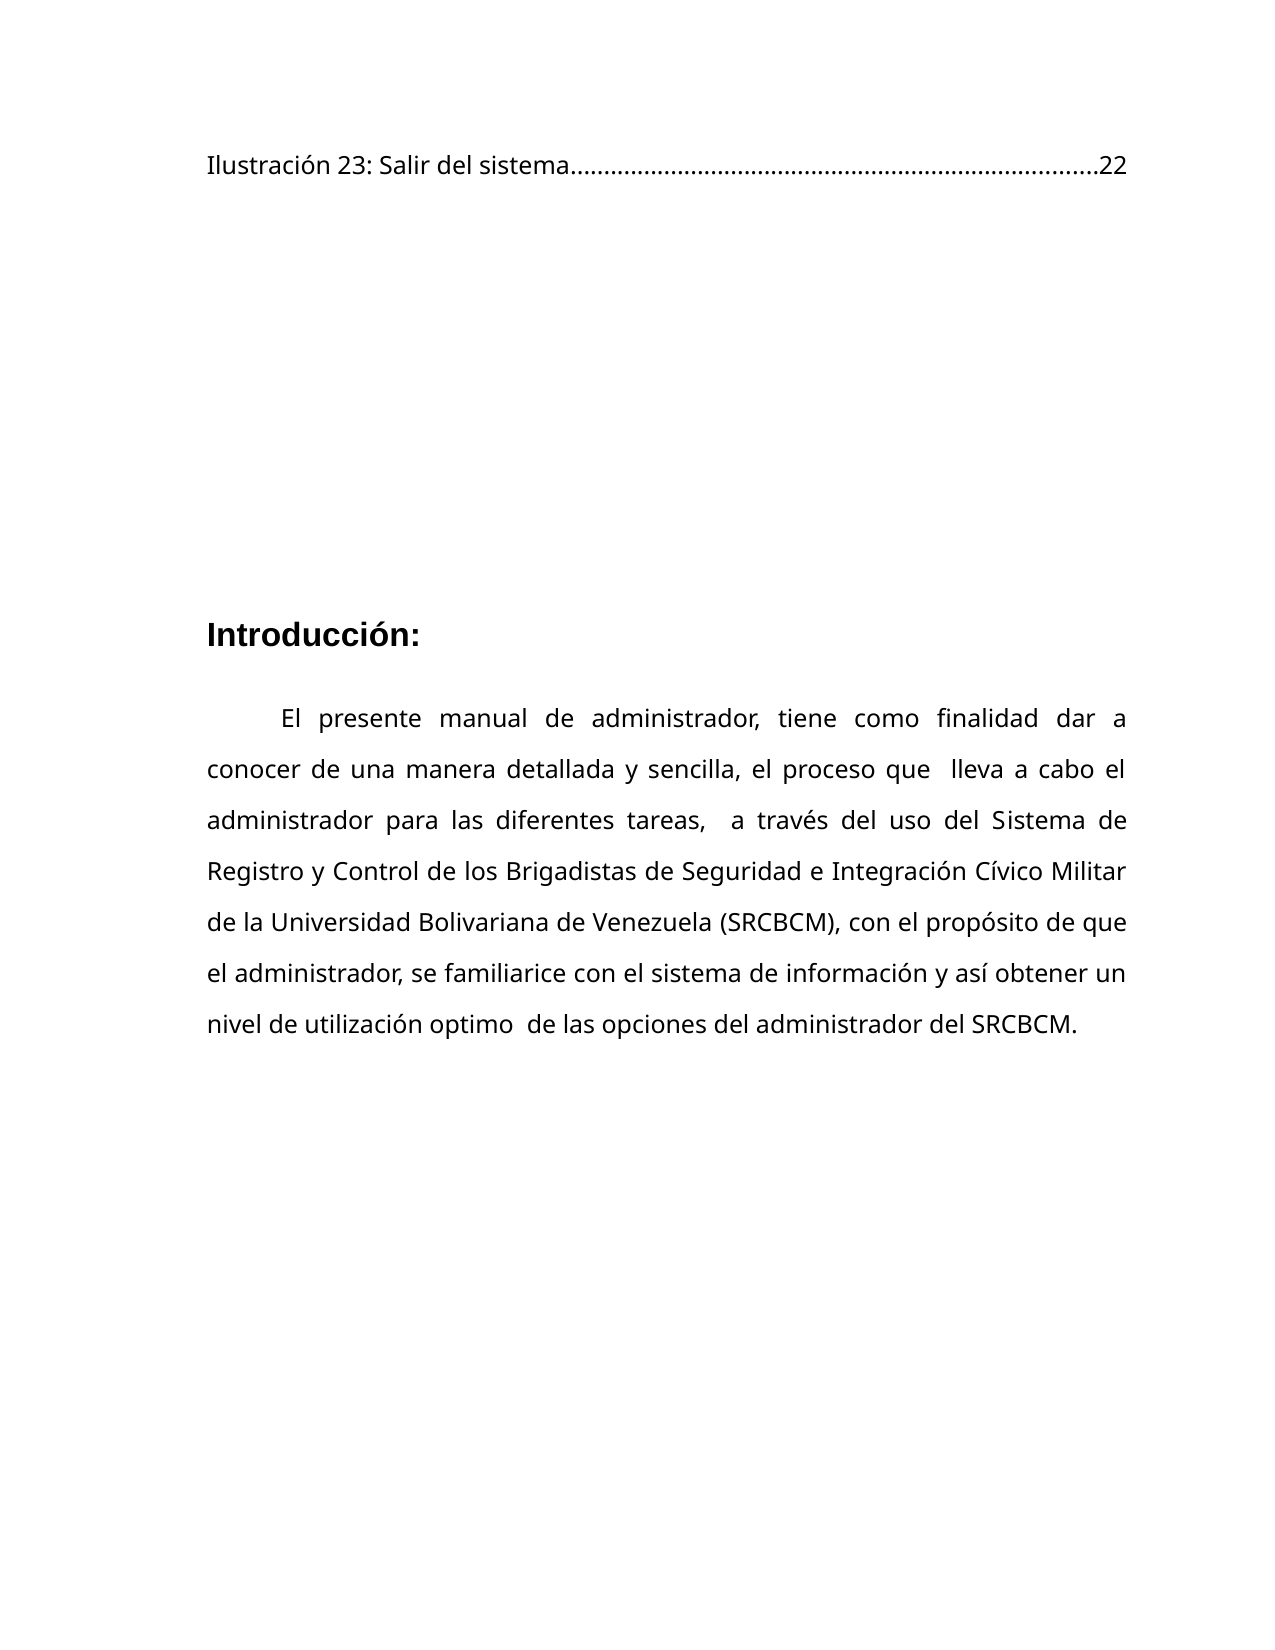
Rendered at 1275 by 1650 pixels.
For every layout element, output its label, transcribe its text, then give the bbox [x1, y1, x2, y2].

text El presente manual de administrador, tiene como finalidad dar a conocer de una manera detallada y sencilla, el proceso que lleva a cabo el administrador para las diferentes tareas, a través del uso del Sistema de Registro y Control de los Brigadistas de Seguridad e Integración Cívico Militar de la Universidad Bolivariana de Venezuela (SRCBCM), con el propósito de que el administrador, se familiarice con el sistema de información y así obtener un nivel de utilización optimo de las opciones del administrador del SRCBCM. [207, 700, 1127, 1041]
subtitle Introducción: [207, 615, 1127, 654]
text Ilustración 23: Salir del sistema 22 [207, 148, 1127, 182]
